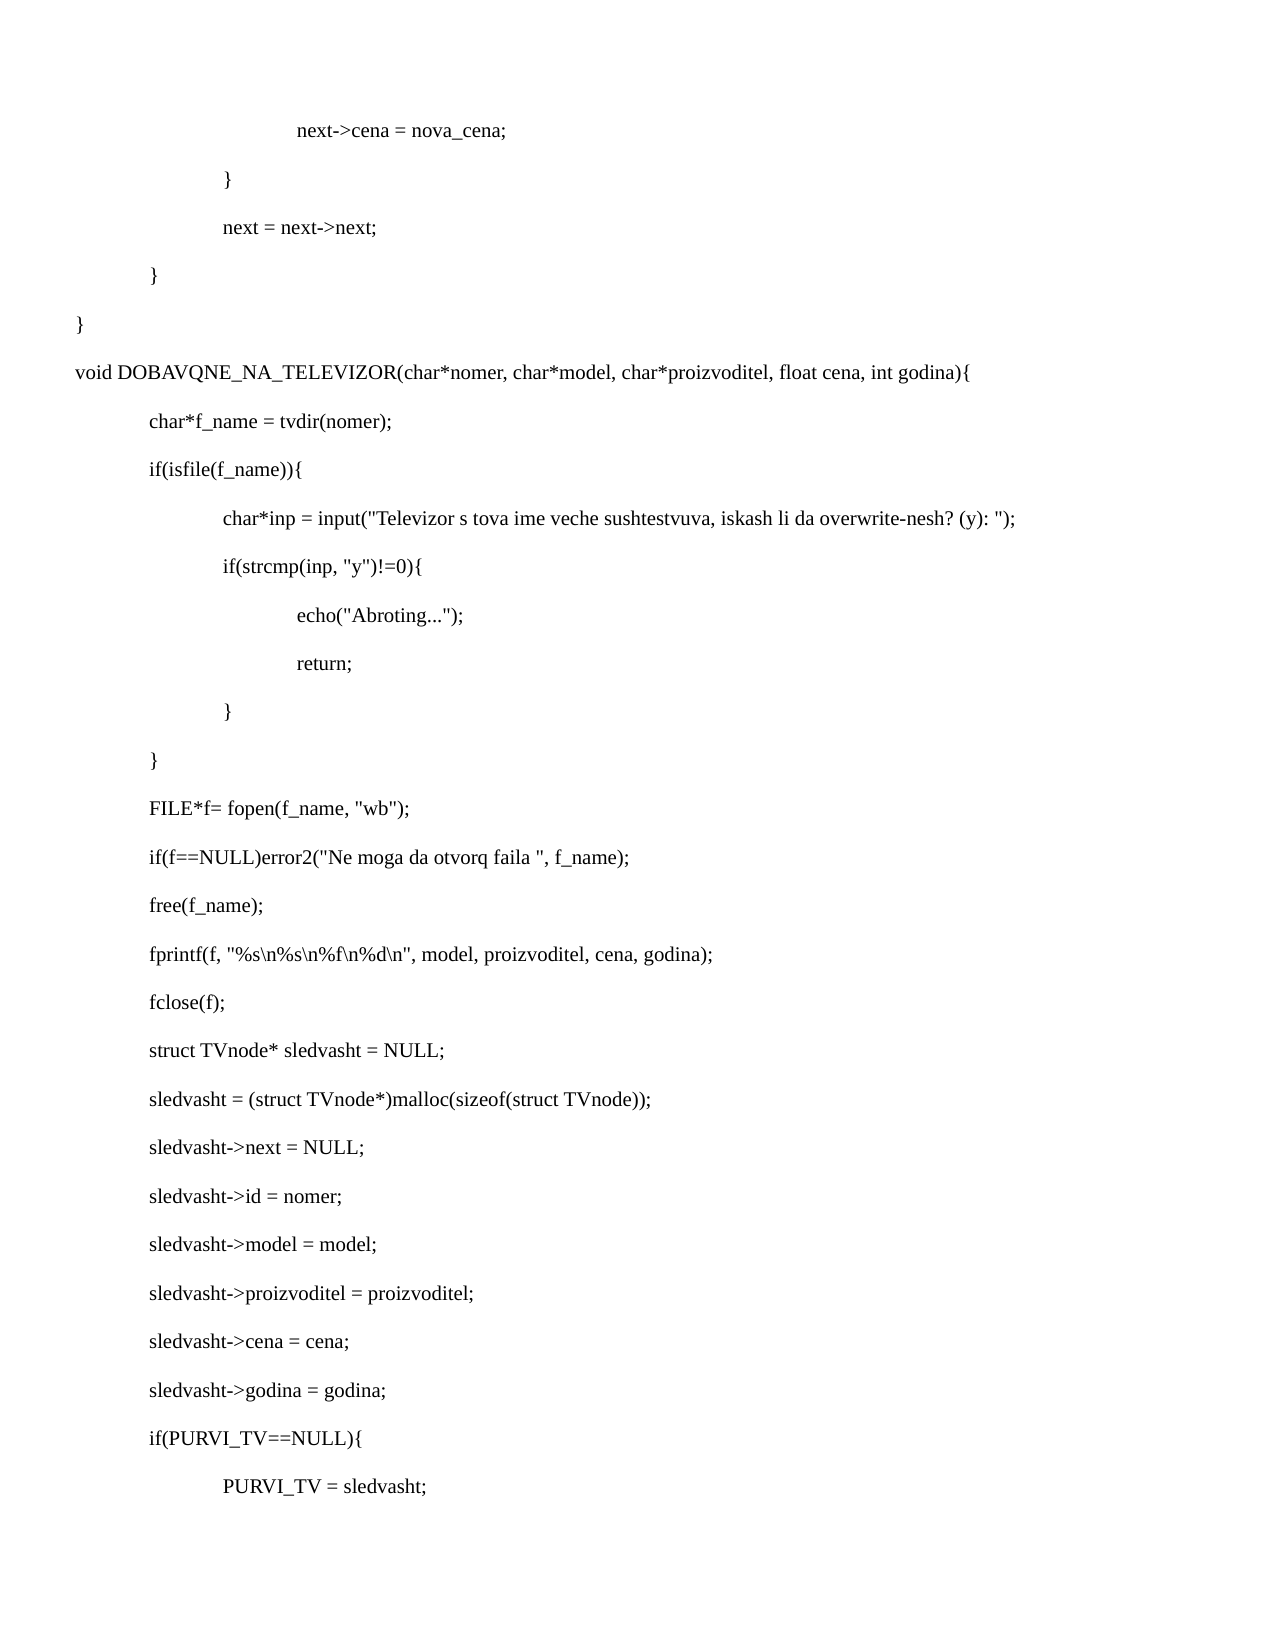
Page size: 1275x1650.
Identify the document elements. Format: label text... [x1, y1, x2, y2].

text FILE*f= fopen(f_name, "wb"); [75, 796, 1209, 820]
text PURVI_TV = sledvasht; [75, 1474, 1209, 1498]
text sledvasht->model = model; [75, 1232, 1209, 1256]
text } [75, 263, 1209, 287]
text sledvasht->proizvoditel = proizvoditel; [75, 1281, 1209, 1305]
text void DOBAVQNE_NA_TELEVIZOR(char*nomer, char*model, char*proizvoditel, float cena, int godina){ [75, 360, 1209, 384]
text } [75, 312, 1209, 336]
text sledvasht = (struct TVnode*)malloc(sizeof(struct TVnode)); [75, 1087, 1209, 1111]
text if(PURVI_TV==NULL){ [75, 1426, 1209, 1450]
text char*f_name = tvdir(nomer); [75, 409, 1209, 433]
text if(strcmp(inp, "y")!=0){ [75, 554, 1209, 578]
text if(f==NULL)error2("Ne moga da otvorq faila ", f_name); [75, 845, 1209, 869]
text char*inp = input("Televizor s tova ime veche sushtestvuva, iskash li da overwrite-nesh? (y): "); [75, 506, 1209, 530]
text return; [75, 651, 1209, 675]
text if(isfile(f_name)){ [75, 457, 1209, 481]
text free(f_name); [75, 893, 1209, 917]
text fclose(f); [75, 990, 1209, 1014]
text } [75, 167, 1209, 191]
text } [75, 748, 1209, 772]
text echo("Abroting..."); [75, 602, 1209, 627]
text sledvasht->id = nomer; [75, 1184, 1209, 1208]
text next = next->next; [75, 215, 1209, 239]
text sledvasht->godina = godina; [75, 1377, 1209, 1402]
text fprintf(f, "%s\n%s\n%f\n%d\n", model, proizvoditel, cena, godina); [75, 942, 1209, 966]
text next->cena = nova_cena; [75, 118, 1209, 142]
text sledvasht->next = NULL; [75, 1135, 1209, 1159]
text } [75, 699, 1209, 723]
text struct TVnode* sledvasht = NULL; [75, 1038, 1209, 1062]
text sledvasht->cena = cena; [75, 1329, 1209, 1353]
